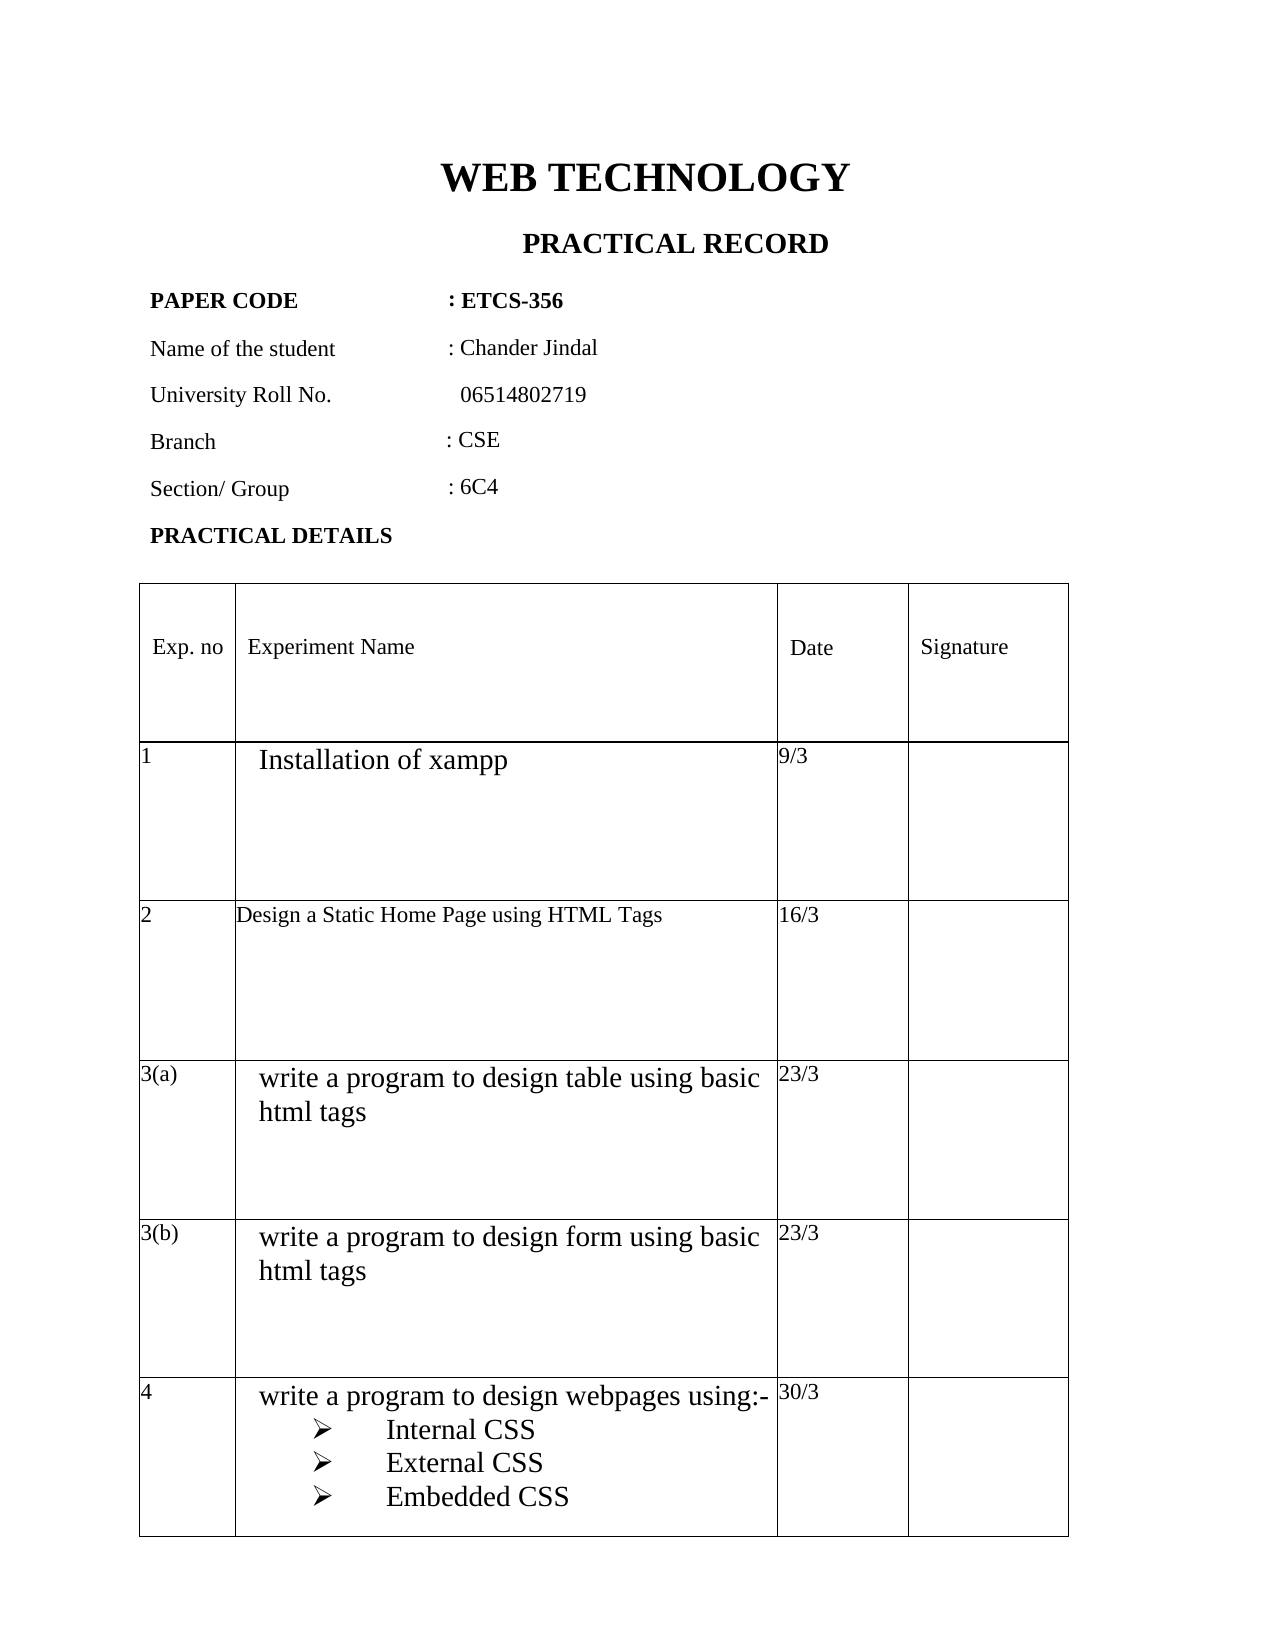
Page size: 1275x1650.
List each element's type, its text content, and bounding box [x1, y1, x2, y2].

table_cell 30/3 [778, 1378, 908, 1536]
table_cell [909, 1061, 1068, 1218]
table_cell write a program to design table using basic html tags [236, 1061, 777, 1218]
table_cell [909, 1220, 1068, 1377]
table_cell 2 [140, 901, 235, 1059]
table_cell 16/3 [778, 901, 908, 1059]
table_header Date [778, 584, 908, 741]
table_cell 9/3 [778, 743, 908, 900]
table_cell 23/3 [778, 1220, 908, 1377]
table_header Experiment Name [236, 584, 777, 741]
text Branch : CSE [150, 426, 1096, 454]
subtitle PRACTICAL RECORD [522, 226, 1096, 260]
table_header Exp. no [140, 584, 235, 741]
table_cell [909, 901, 1068, 1059]
text PRACTICAL DETAILS [150, 522, 1096, 549]
table_cell write a program to design form using basic html tags [236, 1220, 777, 1377]
text WEB TECHNOLOGY [438, 152, 853, 200]
table_header Signature [909, 584, 1068, 741]
table_cell Installation of xampp [236, 743, 777, 900]
table_cell 3(b) [140, 1220, 235, 1377]
text PAPER CODE : ETCS-356 [150, 285, 1096, 313]
table_cell 4 [140, 1378, 235, 1536]
table_cell 3(a) [140, 1061, 235, 1218]
text Name of the student : Chander Jindal [150, 333, 1096, 361]
table_cell 23/3 [778, 1061, 908, 1218]
table_cell [909, 743, 1068, 900]
table_cell [909, 1378, 1068, 1536]
text Section/ Group : 6C4 [150, 473, 1096, 502]
text University Roll No. 06514802719 [150, 381, 1096, 407]
table_cell write a program to design webpages using:- Internal CSS External CSS Embedded CSS [236, 1378, 777, 1536]
table_cell Design a Static Home Page using HTML Tags [236, 901, 777, 1059]
table_cell 1 [140, 743, 235, 900]
